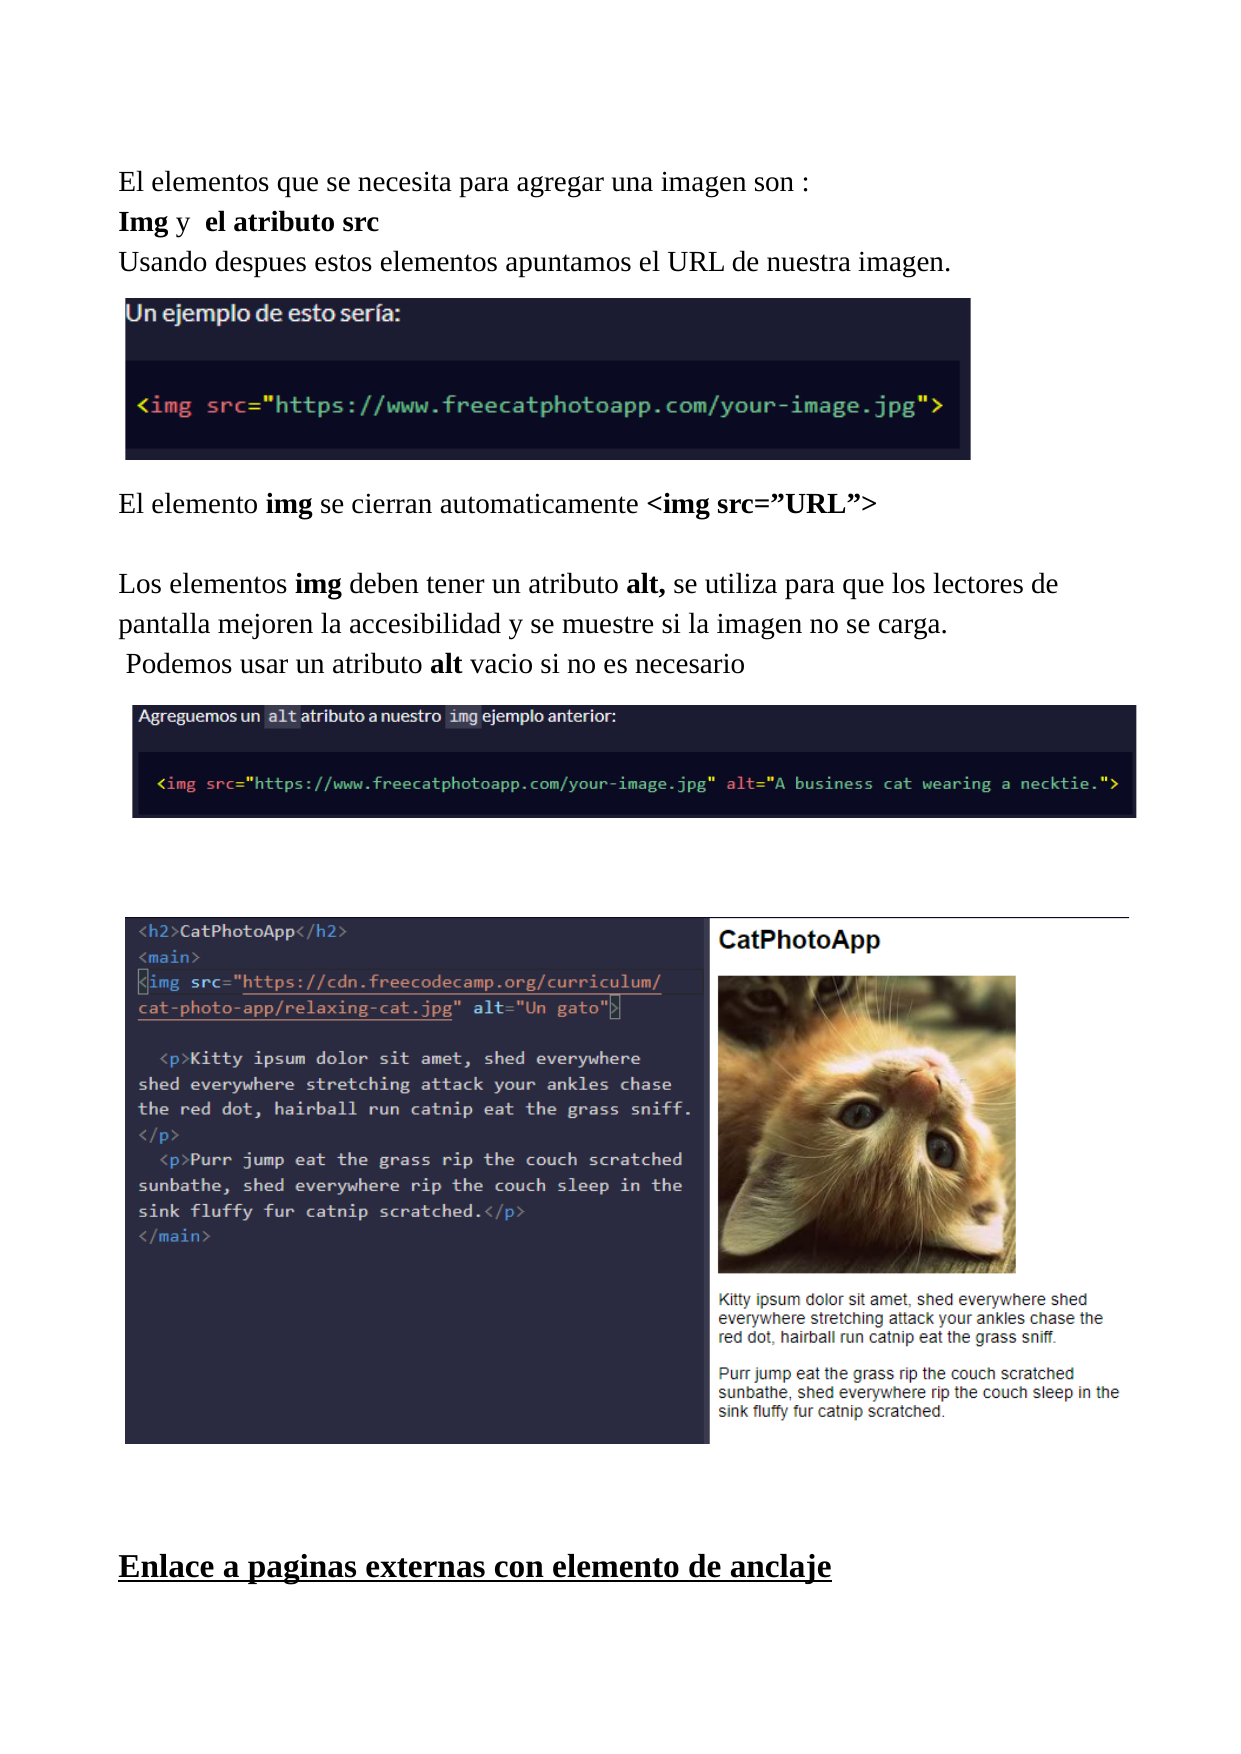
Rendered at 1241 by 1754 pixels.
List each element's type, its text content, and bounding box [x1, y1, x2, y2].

text Img y el atributo src [118, 204, 1122, 238]
text Enlace a paginas externas con elemento de anclaje [118, 1547, 1122, 1585]
text El elementos que se necesita para agregar una imagen son : [118, 164, 1122, 198]
picture [125, 917, 1130, 1444]
text Usando despues estos elementos apuntamos el URL de nuestra imagen. [118, 244, 1122, 278]
picture [132, 705, 1137, 818]
text Podemos usar un atributo alt vacio si no es necesario [118, 647, 1122, 680]
picture [125, 298, 971, 460]
text El elemento img se cierran automaticamente <img src=”URL”> [118, 486, 1122, 519]
text Los elementos img deben tener un atributo alt, se utiliza para que los lectores de pantalla mejoren la accesibilidad y se muestre si la imagen no se carga. [118, 566, 1122, 640]
